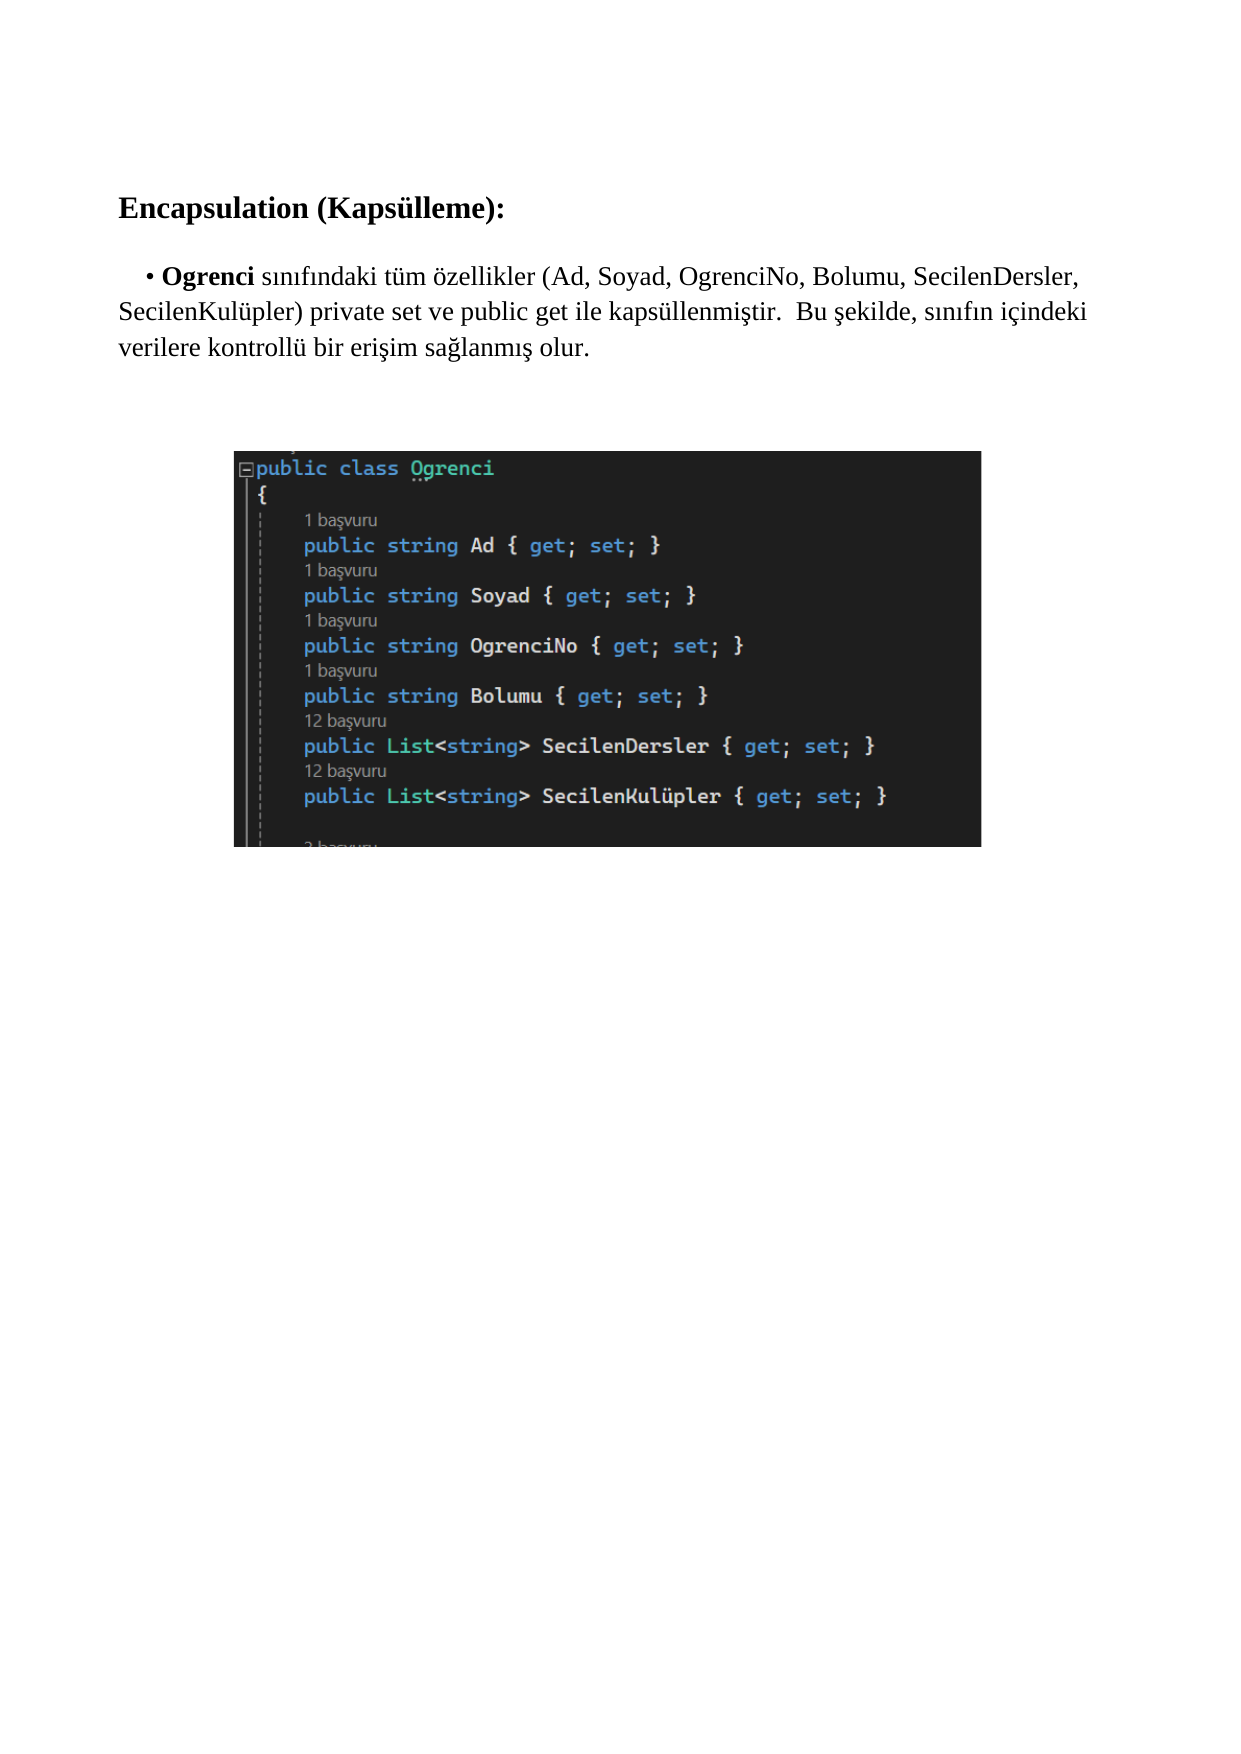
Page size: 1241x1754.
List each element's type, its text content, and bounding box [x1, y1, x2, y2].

text • Ogrenci sınıfındaki tüm özellikler (Ad, Soyad, OgrenciNo, Bolumu, SecilenDersler, SecilenKulüpler) private set ve public get ile kapsüllenmiştir. Bu şekilde, sınıfın içindeki verilere kontrollü bir erişim sağlanmış olur. [118, 259, 1122, 362]
text Encapsulation (Kapsülleme): [118, 189, 1122, 225]
picture [233, 451, 982, 847]
